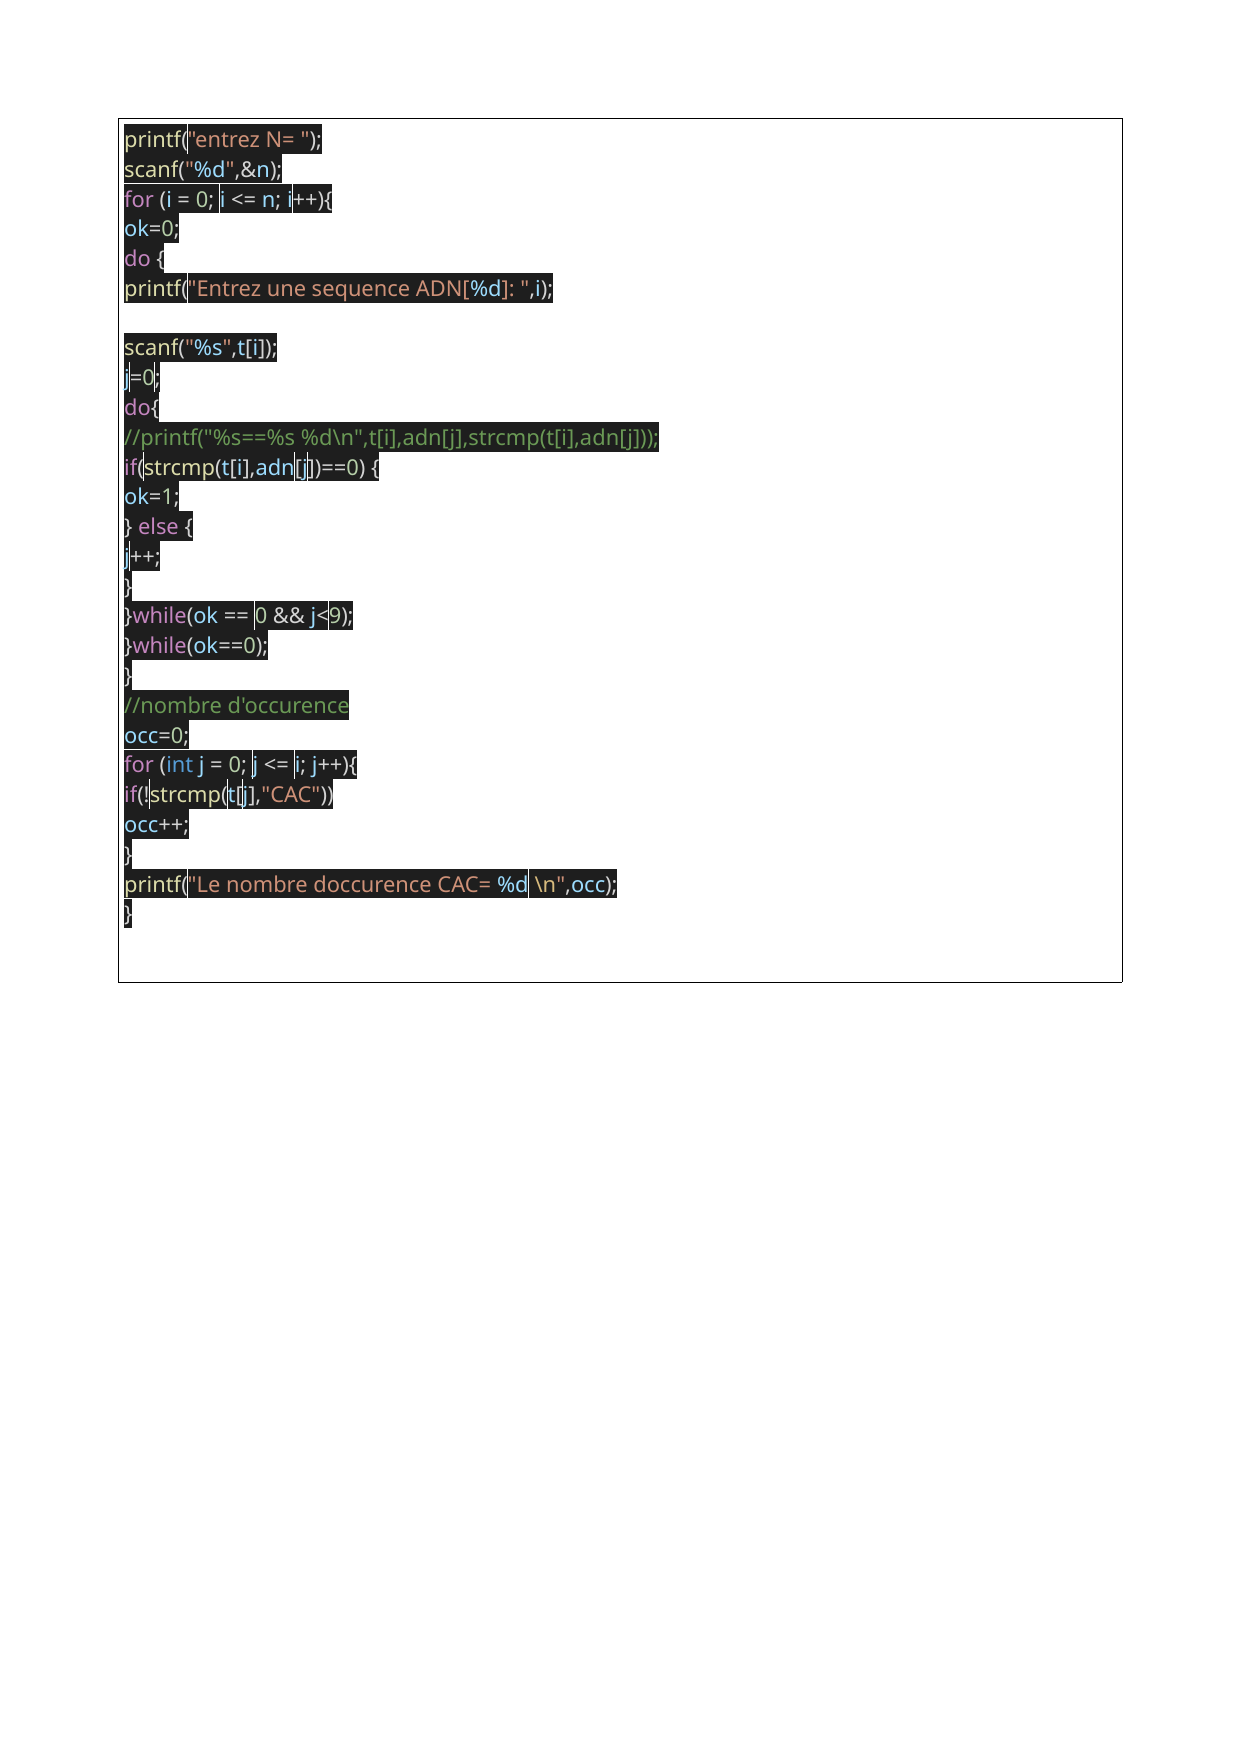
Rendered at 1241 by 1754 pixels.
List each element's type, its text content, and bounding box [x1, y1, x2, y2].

table_header printf("entrez N= "); scanf("%d",&n); for (i = 0; i <= n; i++){ ok=0; do { printf("Entrez une sequence ADN[%d]: ",i); scanf("%s",t[i]); j=0; do{ //printf("%s==%s %d\n",t[i],adn[j],strcmp(t[i],adn[j])); if(strcmp(t[i],adn[j])==0) { ok=1; } else { j++; } }while(ok == 0 && j<9); }while(ok==0); } //nombre d'occurence occ=0; for (int j = 0; j <= i; j++){ if(!strcmp(t[j],"CAC")) occ++; } printf("Le nombre doccurence CAC= %d \n",occ); } [119, 119, 1122, 982]
